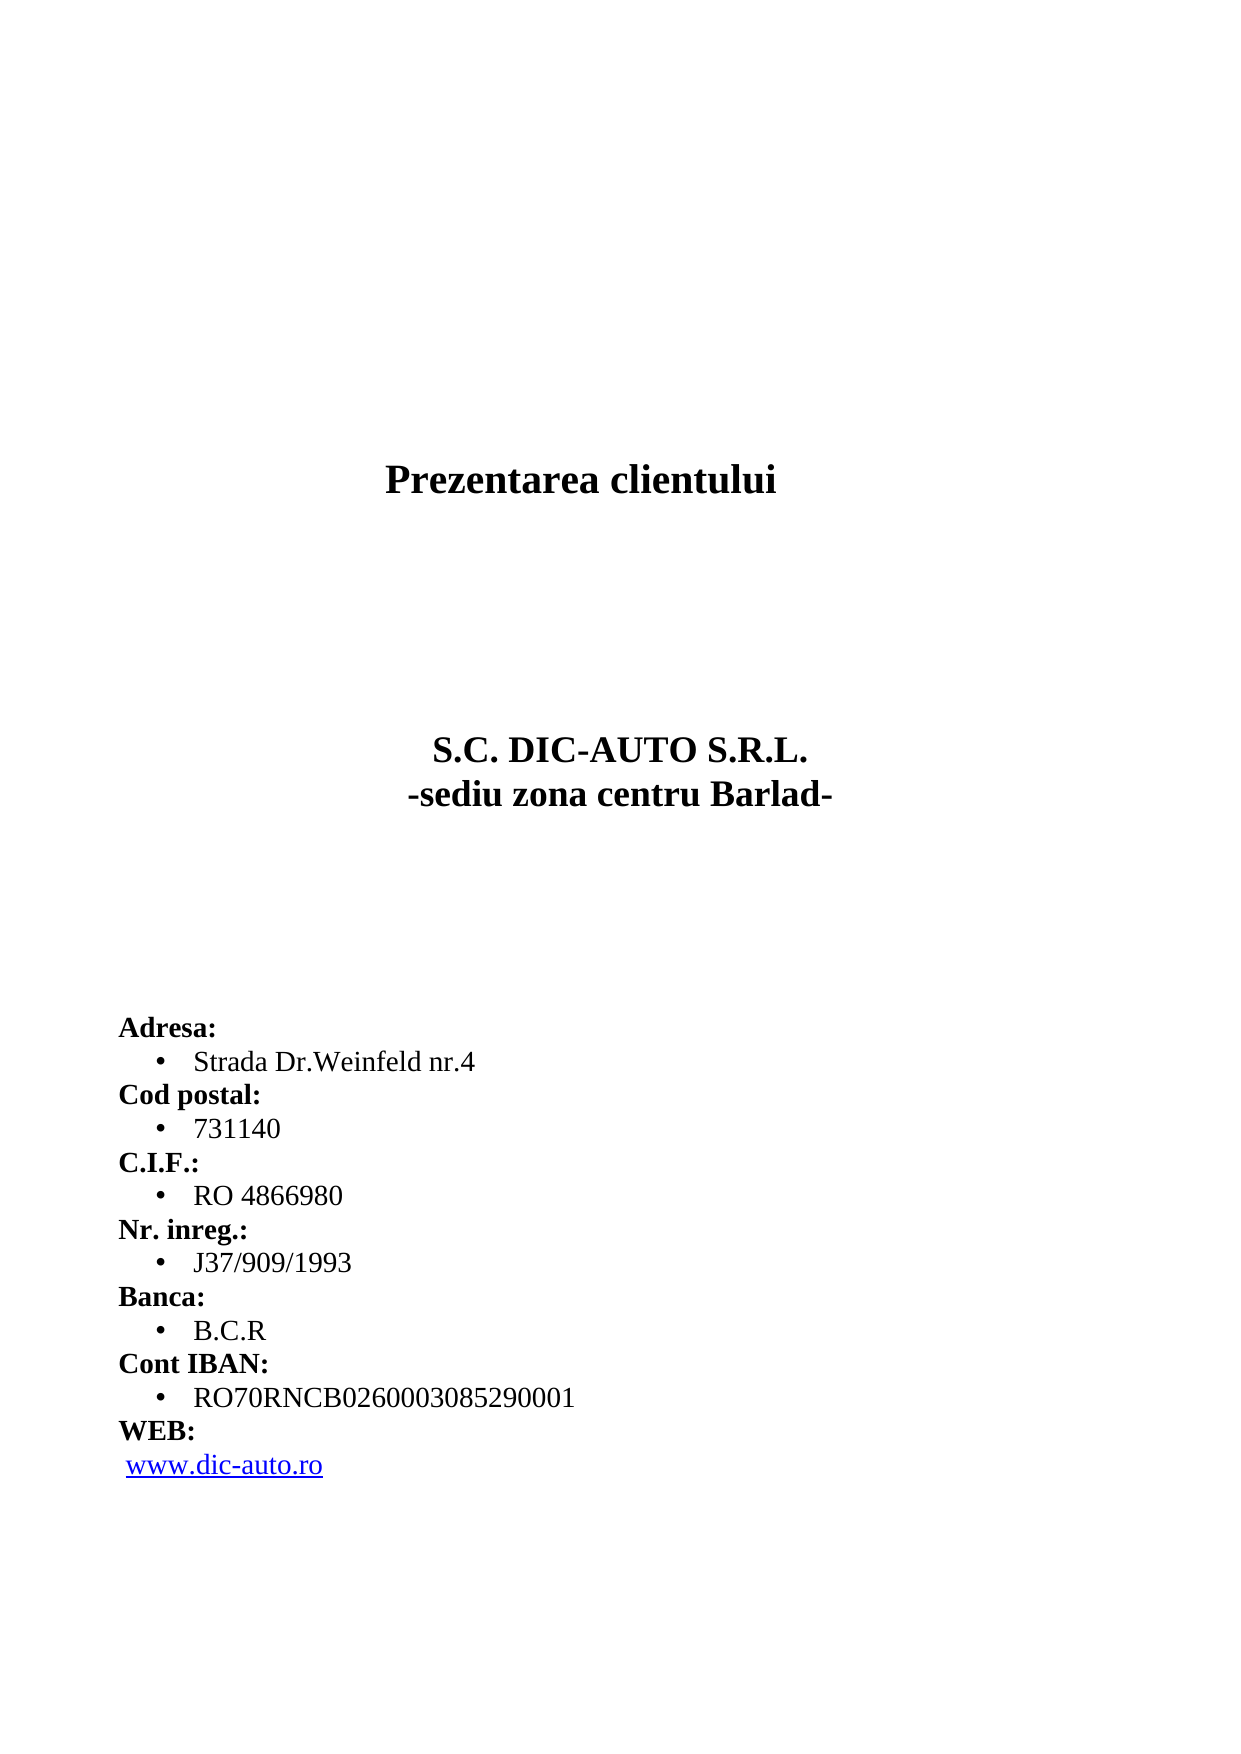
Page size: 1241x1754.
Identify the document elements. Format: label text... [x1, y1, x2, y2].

list B.C.R [156, 1313, 1122, 1346]
text Cod postal: [118, 1077, 1122, 1111]
text Nr. inreg.: [118, 1212, 1122, 1245]
text S.C. DIC-AUTO S.R.L. [118, 728, 1122, 771]
text Banca: [118, 1279, 1122, 1313]
text C.I.F.: [118, 1145, 1122, 1178]
text -sediu zona centru Barlad- [118, 771, 1122, 814]
list 731140 [156, 1111, 1122, 1145]
list RO70RNCB0260003085290001 [156, 1380, 1122, 1413]
list RO 4866980 [156, 1178, 1122, 1212]
text Adresa: [118, 1010, 1122, 1044]
list Strada Dr.Weinfeld nr.4 [156, 1044, 1122, 1077]
text Prezentarea clientului [118, 454, 1122, 502]
list J37/909/1993 [156, 1245, 1122, 1279]
text www.dic-auto.ro [118, 1447, 1122, 1481]
text WEB: [118, 1413, 1122, 1447]
text Cont IBAN: [118, 1346, 1122, 1380]
